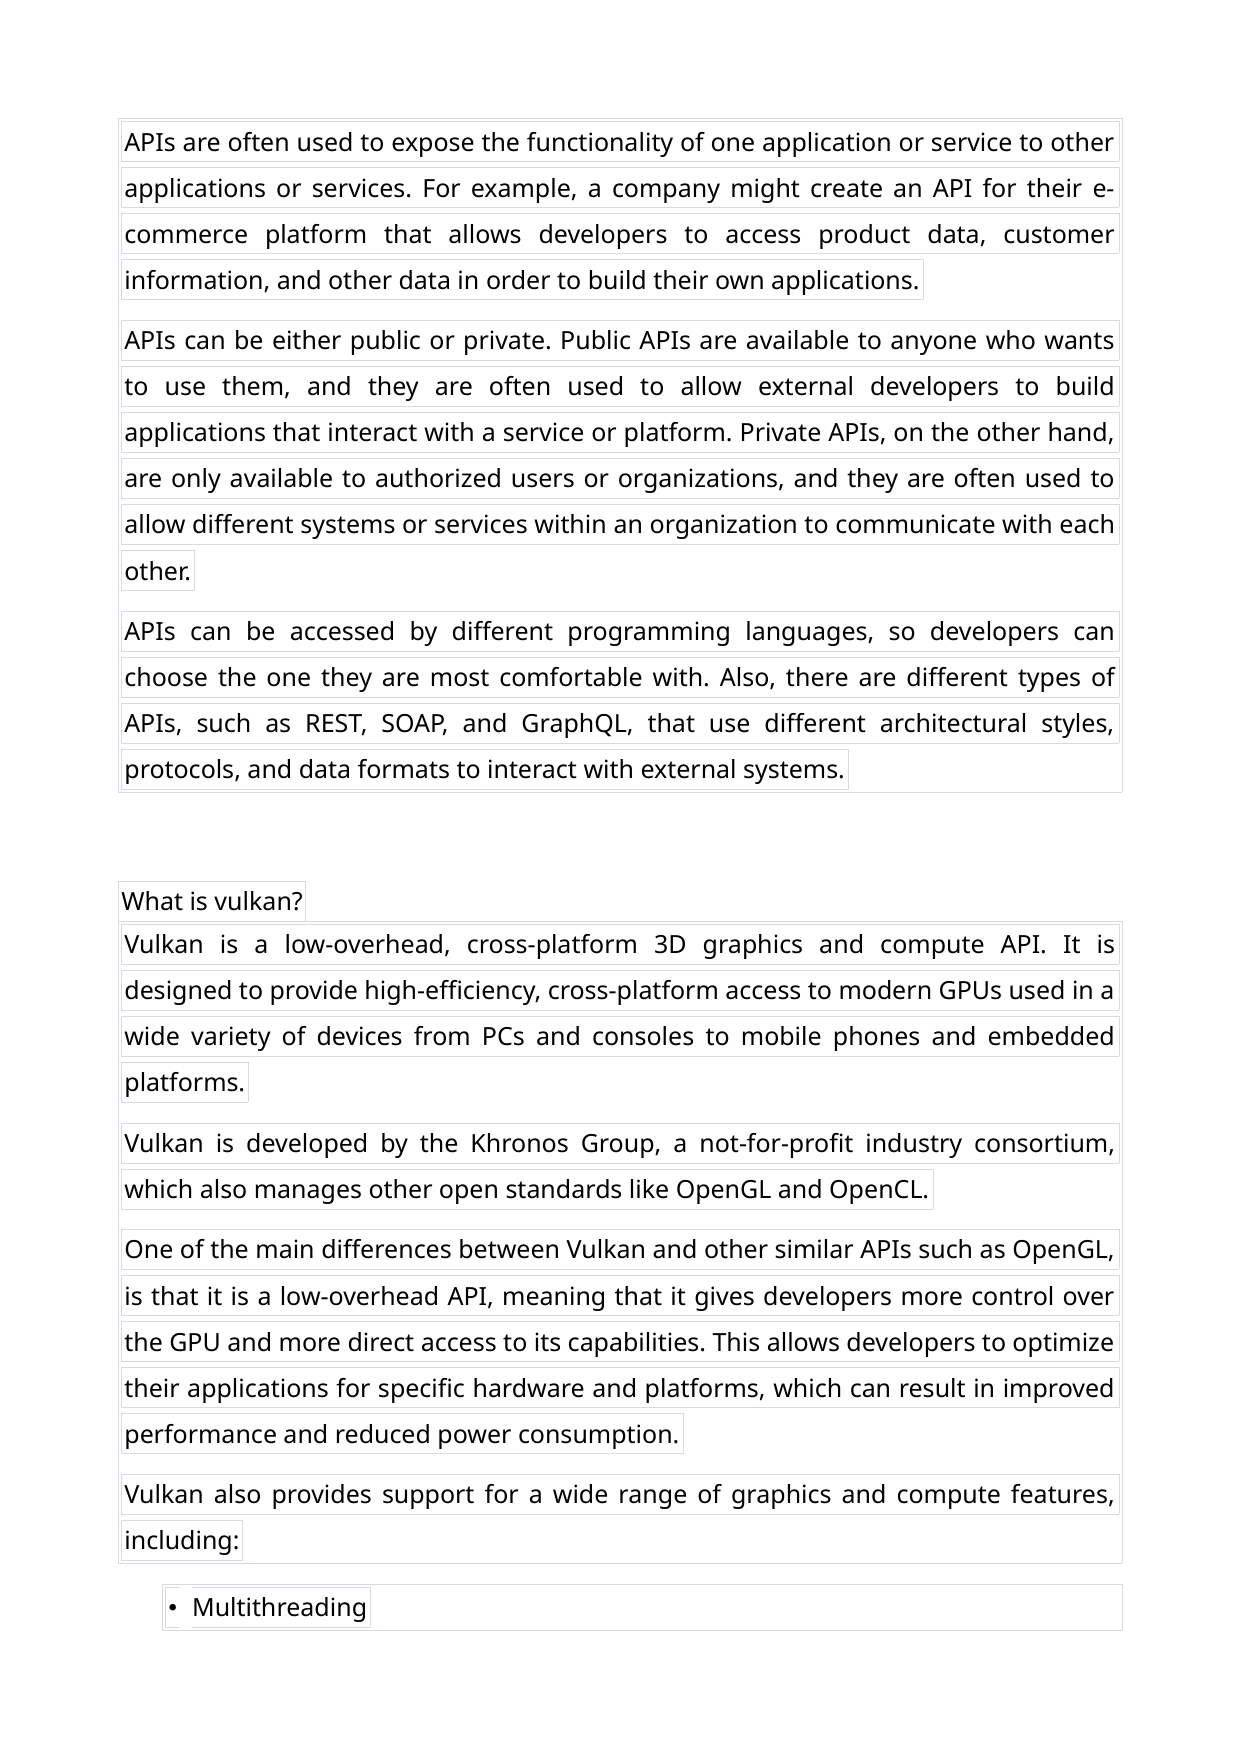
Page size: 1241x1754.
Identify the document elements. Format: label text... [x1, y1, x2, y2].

text One of the main differences between Vulkan and other similar APIs such as OpenGL, is that it is a low-overhead API, meaning that it gives developers more control over the GPU and more direct access to its capabilities. This allows developers to optimize their applications for specific hardware and platforms, which can result in improved performance and reduced power consumption. [119, 1226, 1122, 1453]
text [306, 881, 1122, 921]
text APIs are often used to expose the functionality of one application or service to other applications or services. For example, a company might create an API for their e-commerce platform that allows developers to access product data, customer information, and other data in order to build their own applications. [119, 119, 1122, 299]
text Vulkan also provides support for a wide range of graphics and compute features, including: [119, 1471, 1122, 1563]
list Multithreading [163, 1585, 1122, 1630]
text Vulkan is developed by the Khronos Group, a not-for-profit industry consortium, which also manages other open standards like OpenGL and OpenCL. [119, 1119, 1122, 1209]
text APIs can be accessed by different programming languages, so developers can choose the one they are most comfortable with. Also, there are different types of APIs, such as REST, SOAP, and GraphQL, that use different architectural styles, protocols, and data formats to interact with external systems. [119, 608, 1122, 792]
text What is vulkan? [119, 882, 305, 921]
text Vulkan is a low-overhead, cross-platform 3D graphics and compute API. It is designed to provide high-efficiency, cross-platform access to modern GPUs used in a wide variety of devices from PCs and consoles to mobile phones and embedded platforms. [119, 922, 1122, 1102]
text APIs can be either public or private. Public APIs are available to anyone who wants to use them, and they are often used to allow external developers to build applications that interact with a service or platform. Private APIs, on the other hand, are only available to authorized users or organizations, and they are often used to allow different systems or services within an organization to communicate with each other. [119, 317, 1122, 590]
